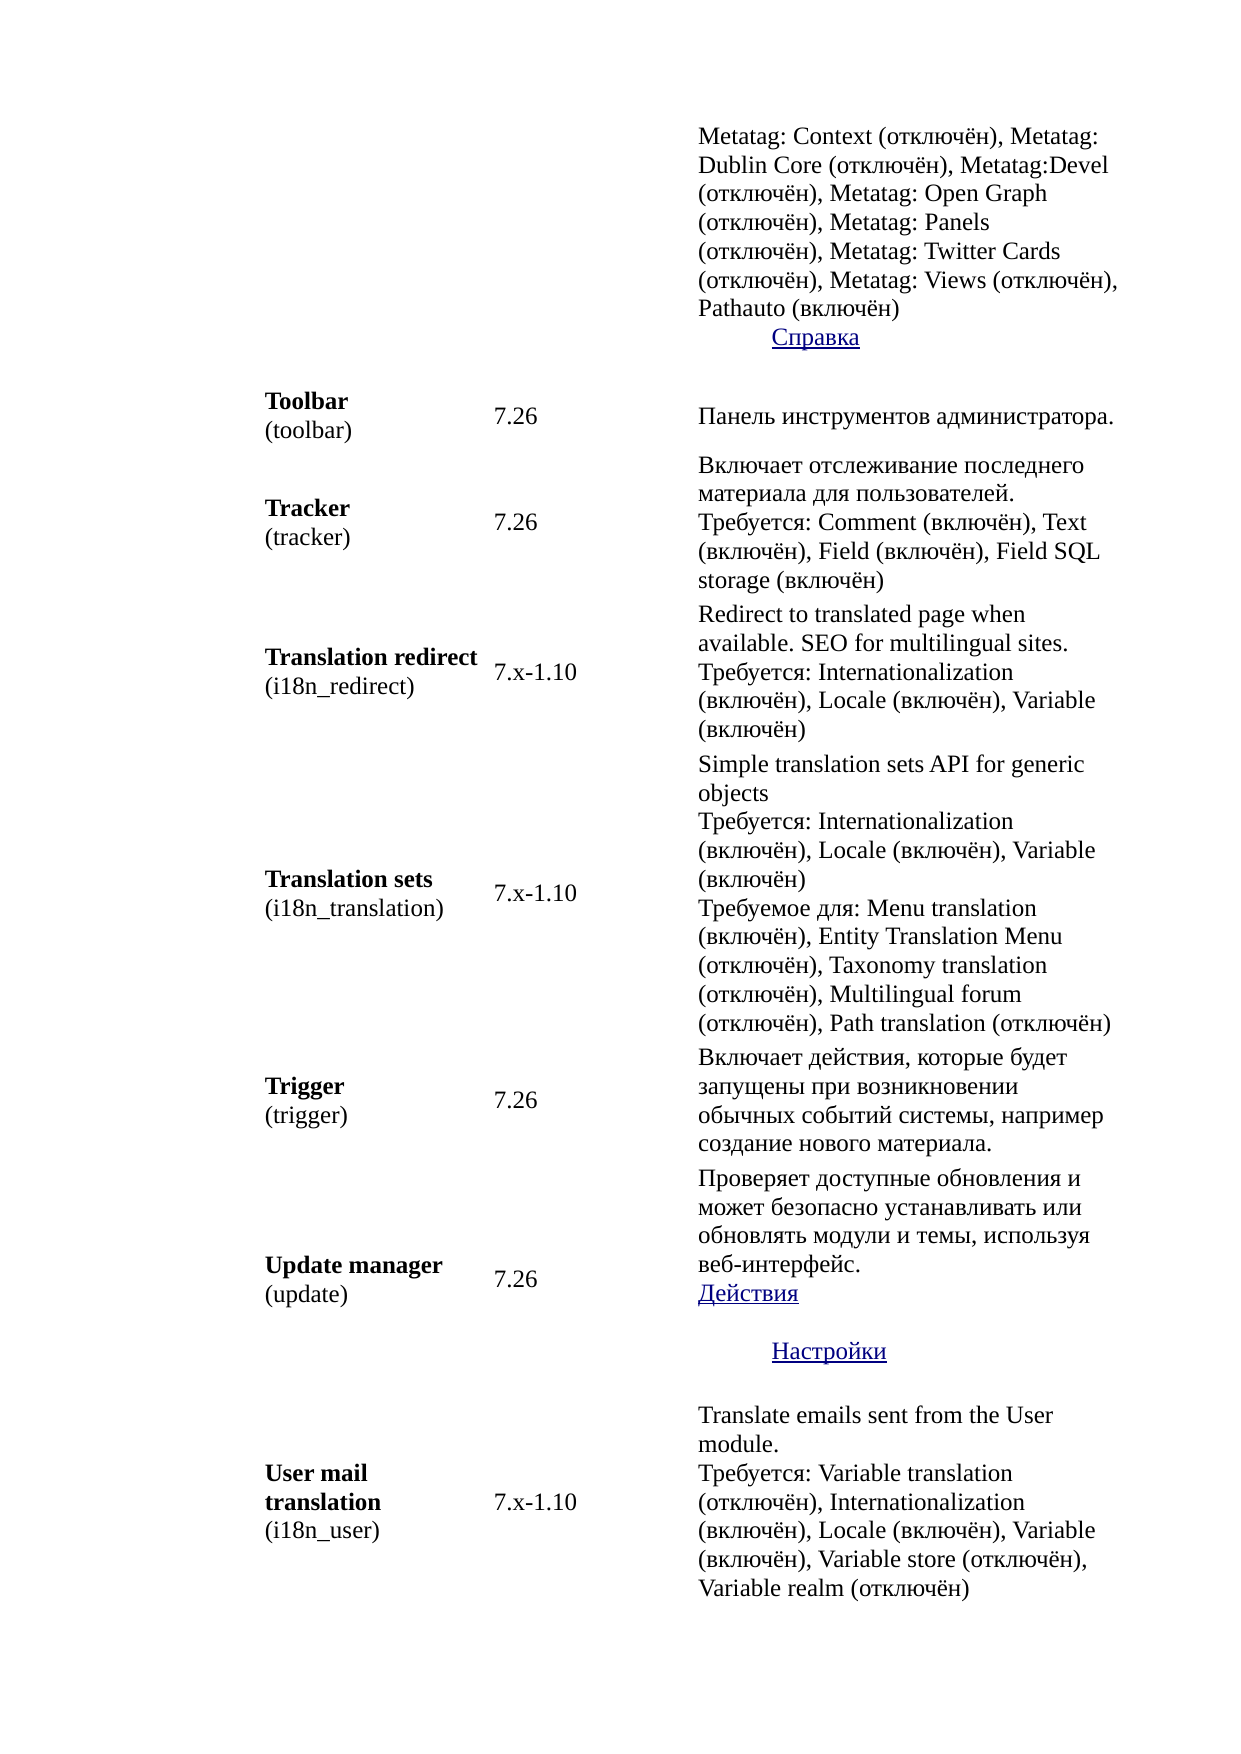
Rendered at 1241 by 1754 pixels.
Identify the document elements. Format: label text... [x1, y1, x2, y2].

table_cell [118, 1039, 262, 1160]
table_cell [118, 447, 262, 596]
table_cell [118, 118, 262, 383]
table_cell Включает отслеживание последнего материала для пользователей. Требуется: Comment (включён), Text (включён), Field (включён), Field SQL storage (включён) [695, 447, 1122, 596]
table_cell 7.26 [491, 447, 695, 596]
table_cell 7.x-1.10 [491, 1398, 695, 1604]
table_cell [118, 384, 262, 447]
table_cell Tracker (tracker) [262, 447, 491, 596]
table_cell 7.26 [491, 384, 695, 447]
table_cell Translation redirect (i18n_redirect) [262, 596, 491, 746]
table_cell Redirect to translated page when available. SEO for multilingual sites. Требуется: Internationalization (включён), Locale (включён), Variable (включён) [695, 596, 1122, 746]
table_cell User mail translation (i18n_user) [262, 1398, 491, 1604]
table_cell 7.x-1.10 [491, 746, 695, 1039]
table_cell Включает действия, которые будет запущены при возникновении обычных событий системы, например создание нового материала. [695, 1039, 1122, 1160]
table_cell Update manager (update) [262, 1160, 491, 1397]
table_cell [118, 1160, 262, 1397]
table_cell Simple translation sets API for generic objects Требуется: Internationalization (включён), Locale (включён), Variable (включён) Требуемое для: Menu translation (включён), Entity Translation Menu (отключён), Taxonomy translation (отключён), Multilingual forum (отключён), Path translation (отключён) [695, 746, 1122, 1039]
table_cell [118, 596, 262, 746]
table_cell [262, 118, 491, 383]
table_cell Metatag: Context (отключён), Metatag: Dublin Core (отключён), Metatag:Devel (отключён), Metatag: Open Graph (отключён), Metatag: Panels (отключён), Metatag: Twitter Cards (отключён), Metatag: Views (отключён), Pathauto (включён) Справка [695, 118, 1122, 383]
table_cell Translate emails sent from the User module. Требуется: Variable translation (отключён), Internationalization (включён), Locale (включён), Variable (включён), Variable store (отключён), Variable realm (отключён) [695, 1398, 1122, 1604]
table_cell Панель инструментов администратора. [695, 384, 1122, 447]
table_cell [118, 1398, 262, 1604]
table_cell Trigger (trigger) [262, 1039, 491, 1160]
table_cell Translation sets (i18n_translation) [262, 746, 491, 1039]
table_cell 7.26 [491, 1039, 695, 1160]
table_cell [491, 118, 695, 383]
table_cell [118, 746, 262, 1039]
table_cell Проверяет доступные обновления и может безопасно устанавливать или обновлять модули и темы, используя веб-интерфейс. Действия Настройки [695, 1160, 1122, 1397]
table_cell 7.26 [491, 1160, 695, 1397]
table_cell Toolbar (toolbar) [262, 384, 491, 447]
table_cell 7.x-1.10 [491, 596, 695, 746]
